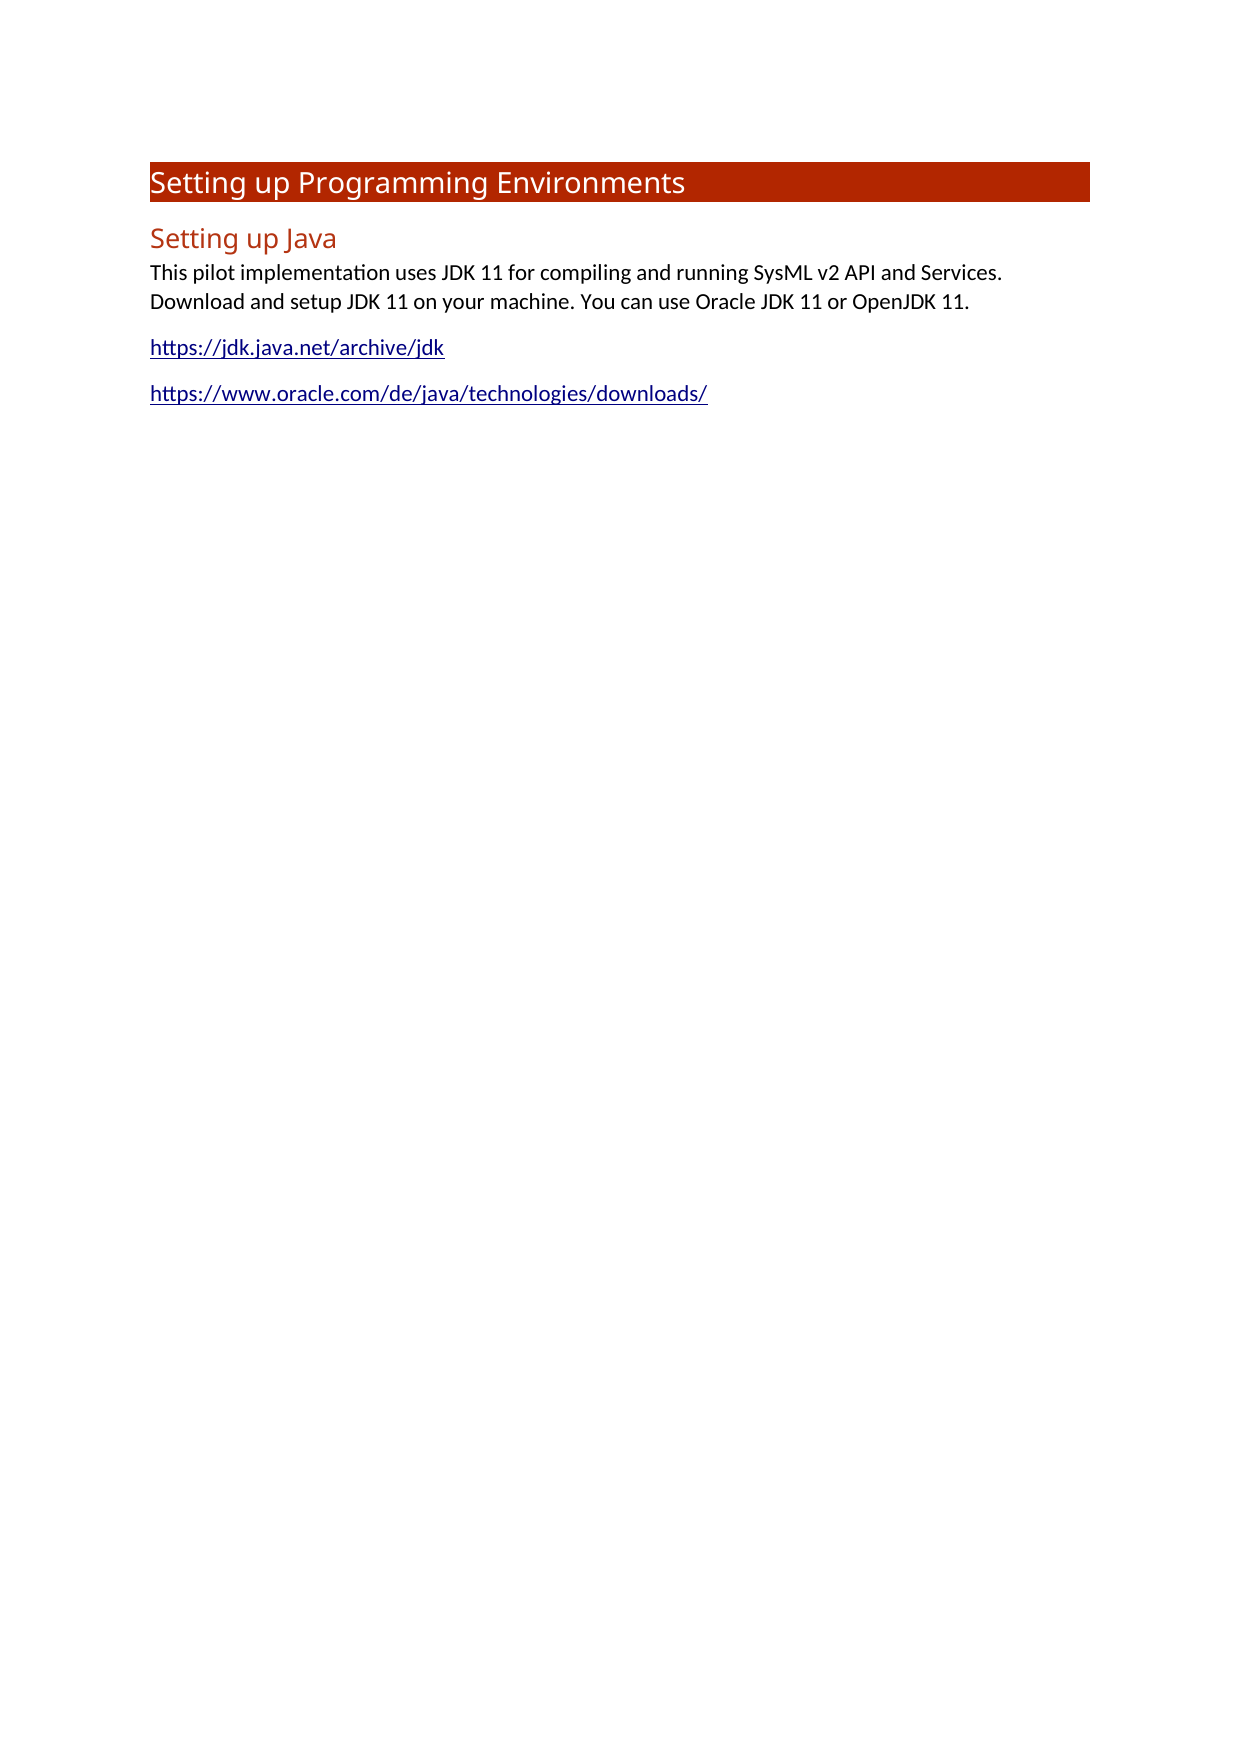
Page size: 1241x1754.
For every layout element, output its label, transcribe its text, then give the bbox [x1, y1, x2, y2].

text https://www.oracle.com/de/java/technologies/downloads/ [150, 379, 1090, 408]
subtitle Setting up Java [150, 220, 1090, 257]
text This pilot implementation uses JDK 11 for compiling and running SysML v2 API and Services. Download and setup JDK 11 on your machine. You can use Oracle JDK 11 or OpenJDK 11. [150, 258, 1090, 316]
text https://jdk.java.net/archive/jdk [150, 333, 1090, 362]
subtitle Setting up Programming Environments [150, 162, 1090, 202]
